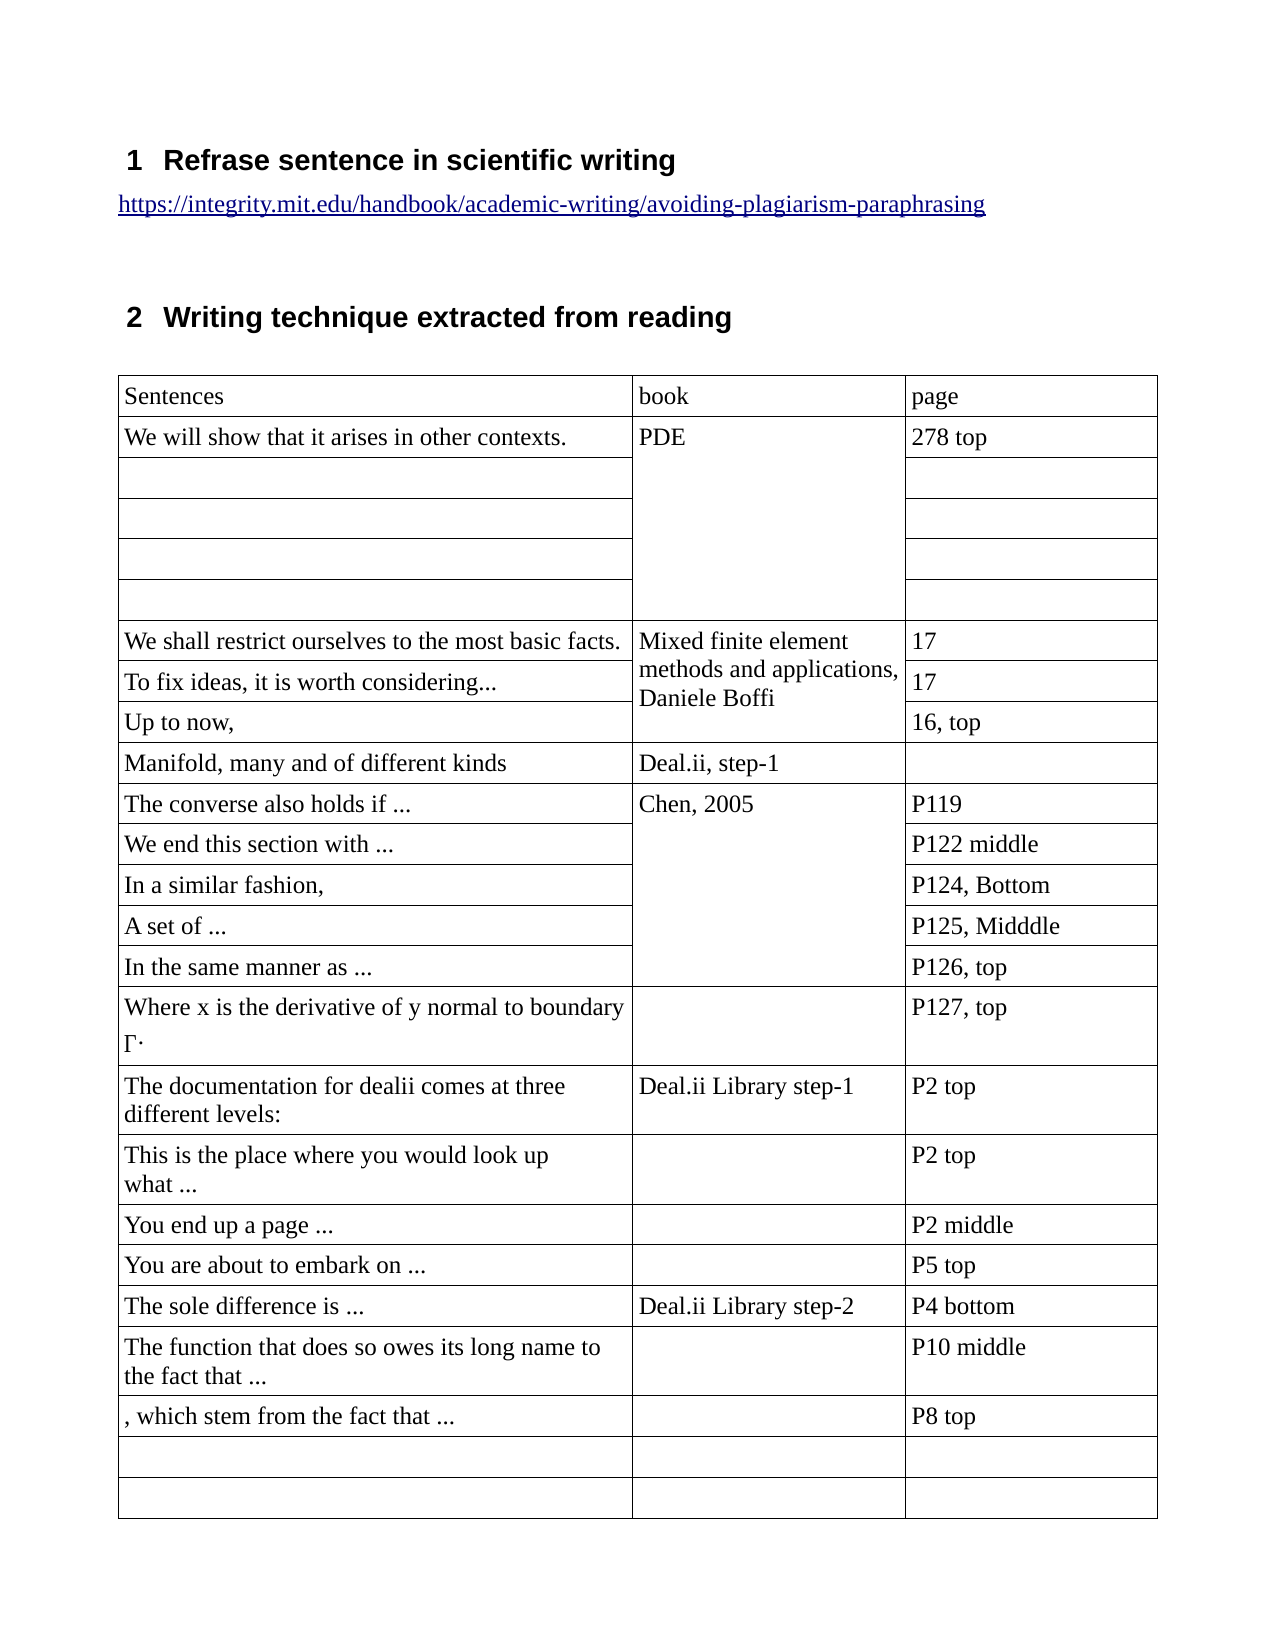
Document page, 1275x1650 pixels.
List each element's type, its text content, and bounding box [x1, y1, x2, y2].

table_cell Where x is the derivative of y normal to boundary. [119, 987, 632, 1064]
table_cell [633, 1135, 905, 1203]
table_cell Manifold, many and of different kinds [119, 743, 632, 782]
table_cell In a similar fashion, [119, 865, 632, 905]
table_cell P125, Midddle [906, 906, 1157, 945]
table_cell [633, 1478, 905, 1517]
table_cell [906, 499, 1157, 538]
table_cell PDE [633, 417, 905, 619]
table_cell [906, 1437, 1157, 1477]
table_cell [119, 499, 632, 538]
table_cell [633, 987, 905, 1064]
table_cell P2 top [906, 1135, 1157, 1203]
table_cell [633, 1396, 905, 1436]
table_cell We will show that it arises in other contexts. [119, 417, 632, 457]
table_cell P124, Bottom [906, 865, 1157, 905]
table_cell We shall restrict ourselves to the most basic facts. [119, 621, 632, 660]
table_cell [119, 1478, 632, 1517]
table_cell We end this section with ... [119, 824, 632, 864]
table_cell The sole difference is ... [119, 1286, 632, 1326]
table_cell In the same manner as ... [119, 946, 632, 986]
table_cell [119, 580, 632, 619]
table_cell P8 top [906, 1396, 1157, 1436]
table_cell 278 top [906, 417, 1157, 457]
table_cell Deal.ii Library step-1 [633, 1066, 905, 1134]
table_cell The function that does so owes its long name to the fact that ... [119, 1327, 632, 1395]
table_cell The documentation for dealii comes at three different levels: [119, 1066, 632, 1134]
table_cell [906, 580, 1157, 619]
table_cell P127, top [906, 987, 1157, 1064]
table_cell [906, 1478, 1157, 1517]
table_cell A set of ... [119, 906, 632, 945]
table_cell [906, 458, 1157, 497]
table_cell P5 top [906, 1245, 1157, 1285]
table_header Sentences [119, 376, 632, 416]
subtitle Refrase sentence in scientific writing [118, 143, 1157, 177]
table_cell [906, 743, 1157, 782]
table_cell The converse also holds if ... [119, 784, 632, 823]
table_cell Mixed finite element methods and applications, Daniele Boffi [633, 621, 905, 742]
table_cell P2 top [906, 1066, 1157, 1134]
subtitle Writing technique extracted from reading [118, 300, 1157, 334]
table_cell This is the place where you would look up what ... [119, 1135, 632, 1203]
table_cell P122 middle [906, 824, 1157, 864]
table_cell [906, 539, 1157, 579]
table_cell [633, 1327, 905, 1395]
table_cell P10 middle [906, 1327, 1157, 1395]
table_header book [633, 376, 905, 416]
table_cell You are about to embark on ... [119, 1245, 632, 1285]
table_cell 17 [906, 661, 1157, 701]
table_cell P4 bottom [906, 1286, 1157, 1326]
text https://integrity.mit.edu/handbook/academic-writing/avoiding-plagiarism-paraphrasing [118, 189, 1157, 218]
table_header page [906, 376, 1157, 416]
table_cell P2 middle [906, 1205, 1157, 1244]
table_cell , which stem from the fact that ... [119, 1396, 632, 1436]
table_cell Up to now, [119, 702, 632, 742]
table_cell [119, 1437, 632, 1477]
table_cell [633, 1437, 905, 1477]
table_cell Deal.ii Library step-2 [633, 1286, 905, 1326]
table_cell You end up a page ... [119, 1205, 632, 1244]
table_cell [119, 539, 632, 579]
table_cell [633, 1205, 905, 1244]
table_cell P119 [906, 784, 1157, 823]
table_cell 17 [906, 621, 1157, 660]
table_cell Chen, 2005 [633, 784, 905, 986]
table_cell To fix ideas, it is worth considering... [119, 661, 632, 701]
table_cell [119, 458, 632, 497]
table_cell Deal.ii, step-1 [633, 743, 905, 782]
table_cell 16, top [906, 702, 1157, 742]
table_cell [633, 1245, 905, 1285]
table_cell P126, top [906, 946, 1157, 986]
